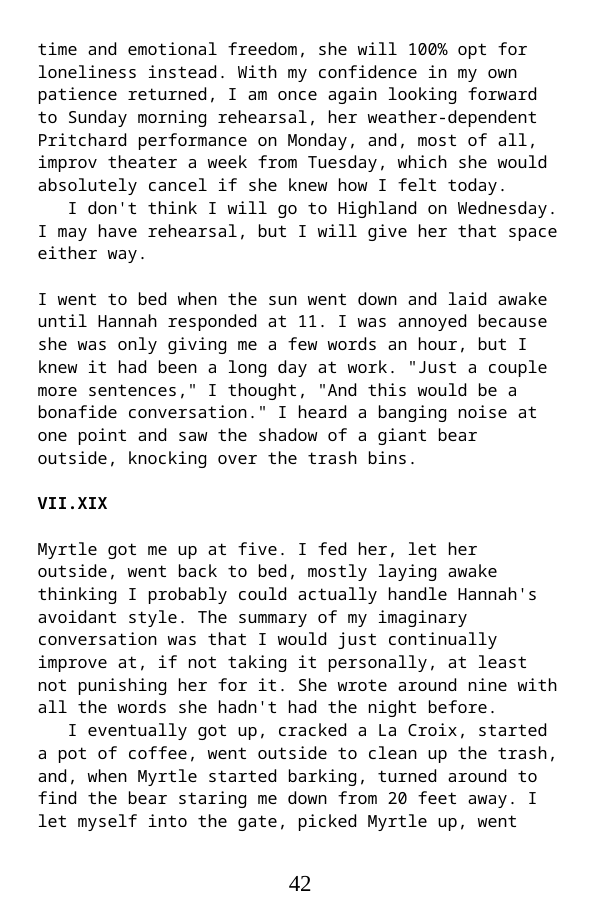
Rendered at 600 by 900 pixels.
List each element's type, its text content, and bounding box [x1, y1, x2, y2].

text VII.XIX [37, 492, 562, 514]
text I don't think I will go to Highland on Wednesday. I may have rehearsal, but I will give her that space either way. [37, 196, 562, 264]
text I went to bed when the sun went down and laid awake until Hannah responded at 11. I was annoyed because she was only giving me a few words an hour, but I knew it had been a long day at work. "Just a couple more sentences," I thought, "And this would be a bonafide conversation." I heard a banging noise at one point and saw the shadow of a giant bear outside, knocking over the trash bins. [37, 287, 562, 469]
text Myrtle got me up at five. I fed her, let her outside, went back to bed, mostly laying awake thinking I probably could actually handle Hannah's avoidant style. The summary of my imaginary conversation was that I would just continually improve at, if not taking it personally, at least not punishing her for it. She wrote around nine with all the words she hadn't had the night before. [37, 537, 562, 719]
text I eventually got up, cracked a La Croix, started a pot of coffee, went outside to clean up the trash, and, when Myrtle started barking, turned around to find the bear staring me down from 20 feet away. I let myself into the gate, picked Myrtle up, went [37, 719, 562, 832]
text time and emotional freedom, she will 100% opt for loneliness instead. With my confidence in my own patience returned, I am once again looking forward to Sunday morning rehearsal, her weather-dependent Pritchard performance on Monday, and, most of all, improv theater a week from Tuesday, which she would absolutely cancel if she knew how I felt today. [37, 37, 562, 196]
